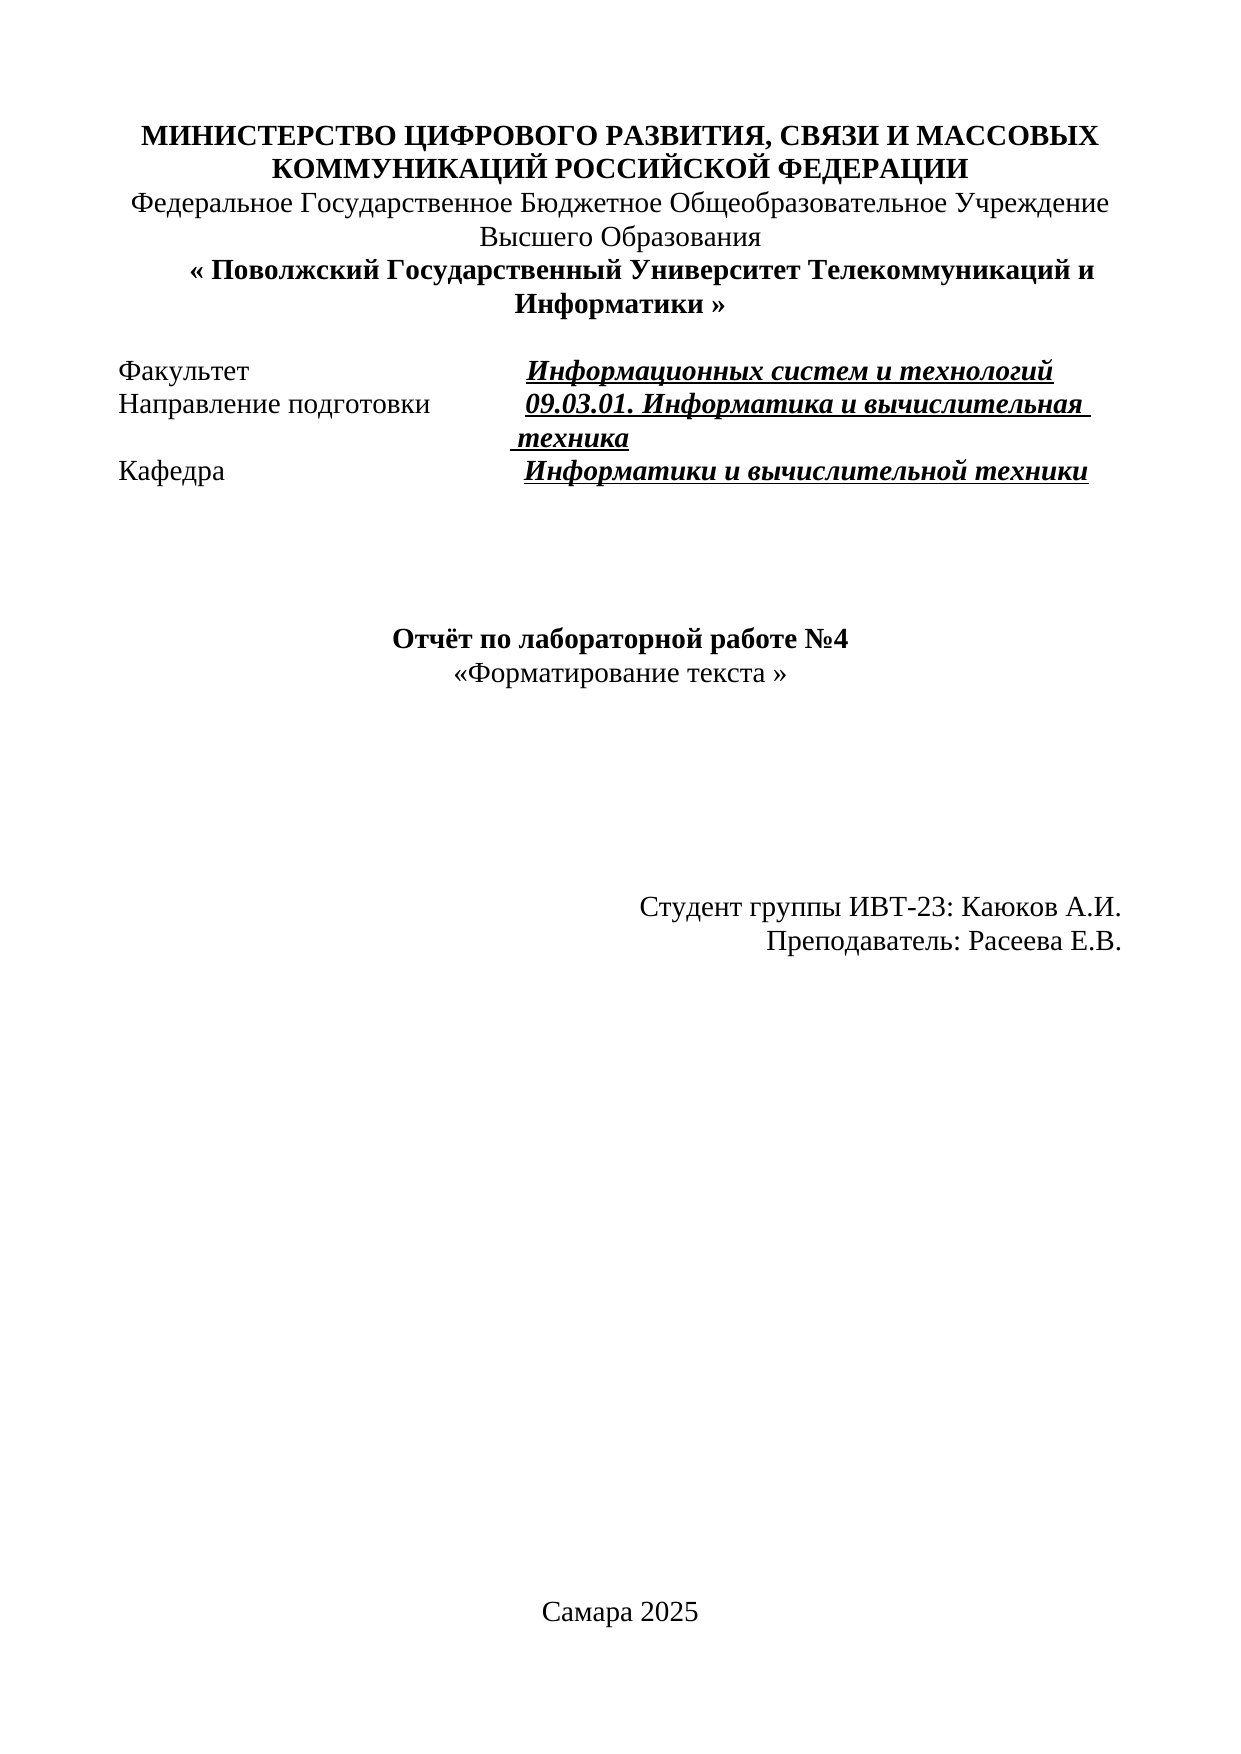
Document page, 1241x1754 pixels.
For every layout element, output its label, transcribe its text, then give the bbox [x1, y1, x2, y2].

text « Поволжский Государственный Университет Телекоммуникаций и Информатики » [118, 252, 1122, 319]
text Отчёт по лабораторной работе №4 [118, 621, 1122, 655]
text Кафедра Информатики и вычислительной техники [118, 453, 1122, 487]
text «Форматирование текста » [118, 655, 1122, 688]
text Направление подготовки 09.03.01. Информатика и вычислительная техника [118, 386, 1122, 453]
text Факультет Информационных систем и технологий [118, 353, 1122, 386]
text Преподаватель: Расеева Е.В. [118, 923, 1122, 957]
text МИНИСТЕРСТВО ЦИФРОВОГО РАЗВИТИЯ, СВЯЗИ И МАССОВЫХ КОММУНИКАЦИЙ РОССИЙСКОЙ ФЕДЕРАЦИИ [118, 118, 1122, 185]
text Студент группы ИВТ-23: Каюков А.И. [118, 889, 1122, 923]
text Самара 2025 [118, 1594, 1122, 1627]
text Федеральное Государственное Бюджетное Общеобразовательное Учреждение Высшего Образования [118, 185, 1122, 252]
